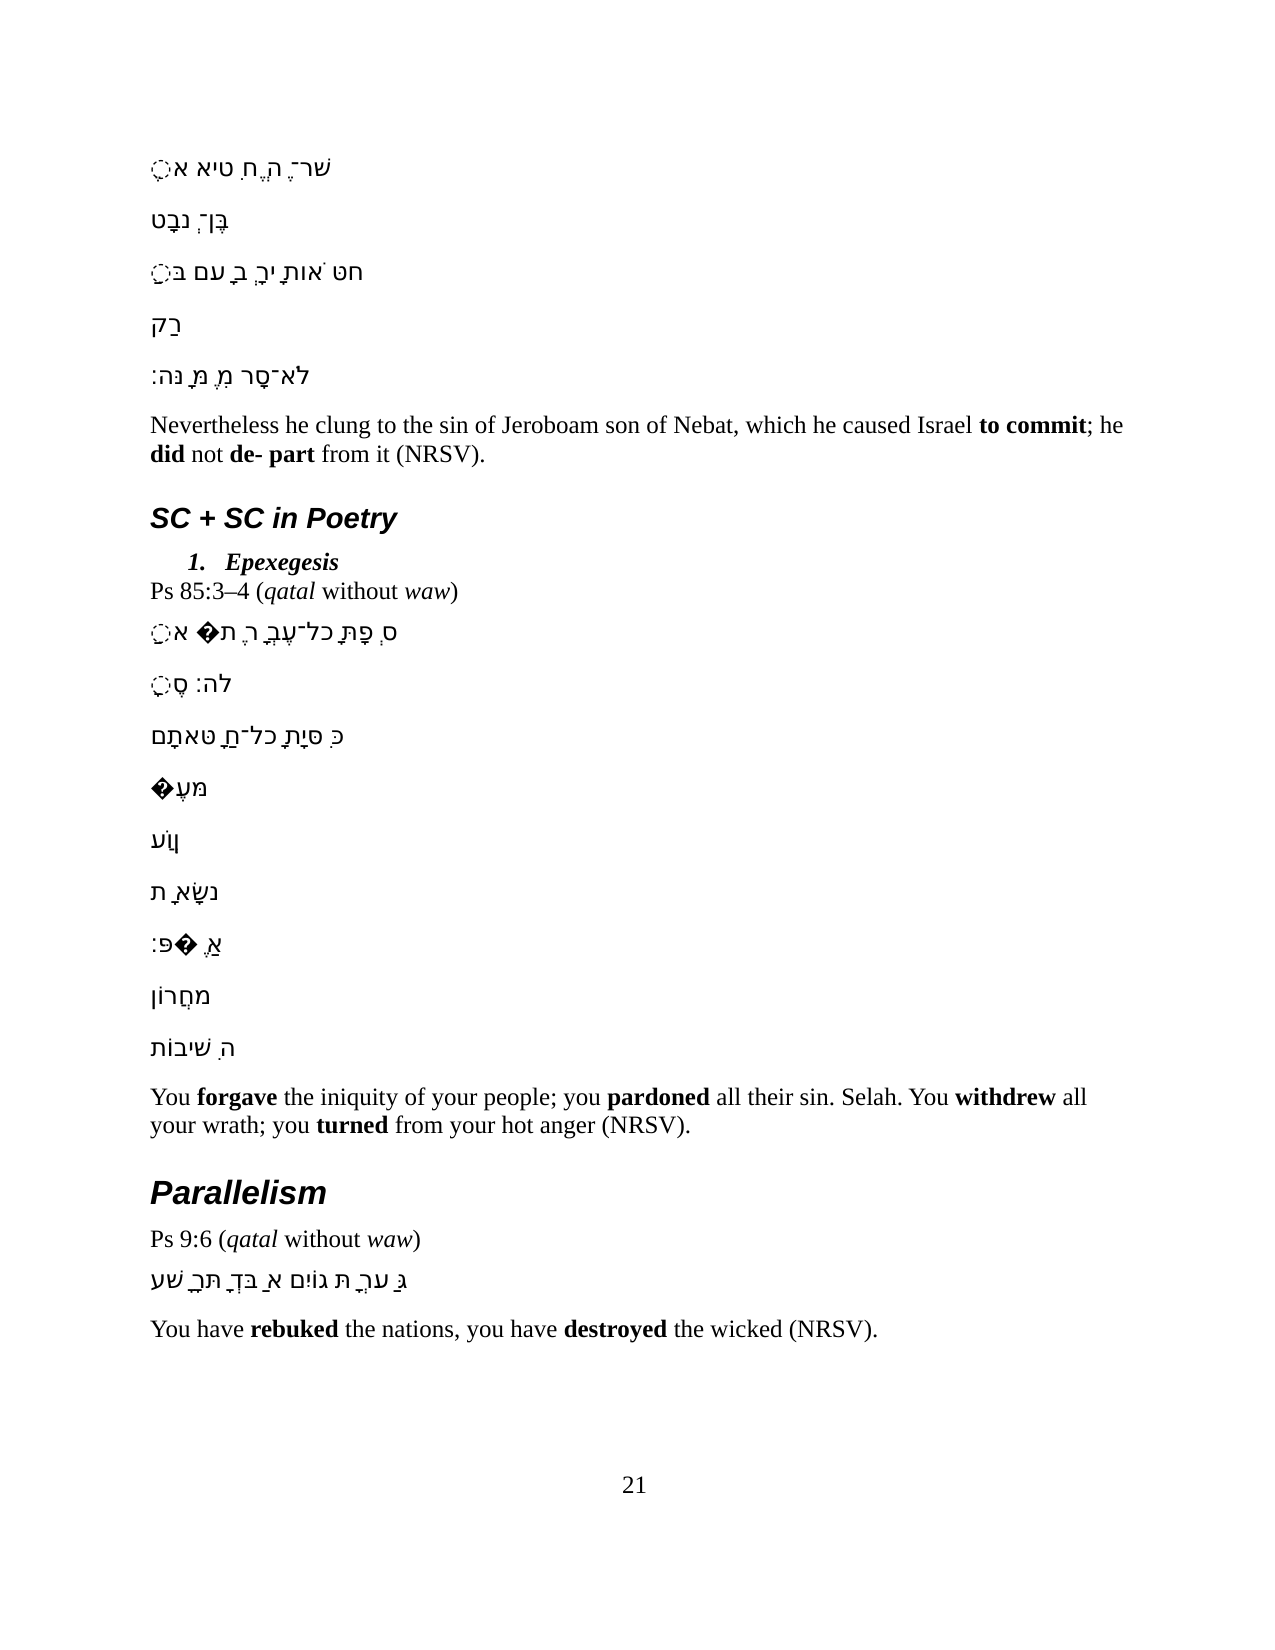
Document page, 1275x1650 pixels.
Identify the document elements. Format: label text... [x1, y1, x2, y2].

text You have rebuked the nations, you have destroyed the wicked (NRSV). [150, 1314, 1125, 1343]
text ה ִשׁיבוֹת [150, 1030, 1125, 1064]
subtitle Parallelism [150, 1173, 1125, 1212]
text מחֲרוֹן [150, 978, 1125, 1012]
list Epexegesis [187, 547, 1125, 576]
text ֶשׁר־ ֶה ֱח ִטיא א [150, 150, 1125, 184]
text לֹא־סָר מִ ֶמּ ָנּה׃ [150, 358, 1125, 392]
text You forgave the iniquity of your people; you pardoned all their sin. Selah. You withdrew all your wrath; you turned from your hot anger (NRSV). [150, 1082, 1125, 1139]
text בֶּן־ ְנבָט [150, 202, 1125, 236]
text ןוֲֹﬠ [150, 822, 1125, 856]
text �ֶמּﬠ [150, 770, 1125, 804]
text Ps 85:3–4 (qatal without waw) [150, 576, 1125, 605]
text ַחטּ ֹאות ָירָ ְב ָﬠם בּ [150, 254, 1125, 288]
text רַק [150, 306, 1125, 340]
text ַס ְפָתּ ָכל־ﬠֶבְ ָר ֶת� א [150, 614, 1125, 648]
text אַ ֶ�פּ׃ [150, 926, 1125, 960]
text Ps 9:6 (qatal without waw) [150, 1224, 1125, 1253]
text ָלה׃ סֶ [150, 666, 1125, 700]
text גּ ַﬠרְ ָתּ גוֹיִם א ַבּדְ ָתּרָ ָשׁע [150, 1262, 1125, 1296]
subtitle SC + SC in Poetry [150, 501, 1125, 535]
text נשָׂא ָת [150, 874, 1125, 908]
text כּ ִסּיָת ָכל־חַ ָטּאתָם [150, 718, 1125, 752]
text Nevertheless he clung to the sin of Jeroboam son of Nebat, which he caused Israel to commit; he did not de- part from it (NRSV). [150, 410, 1125, 467]
